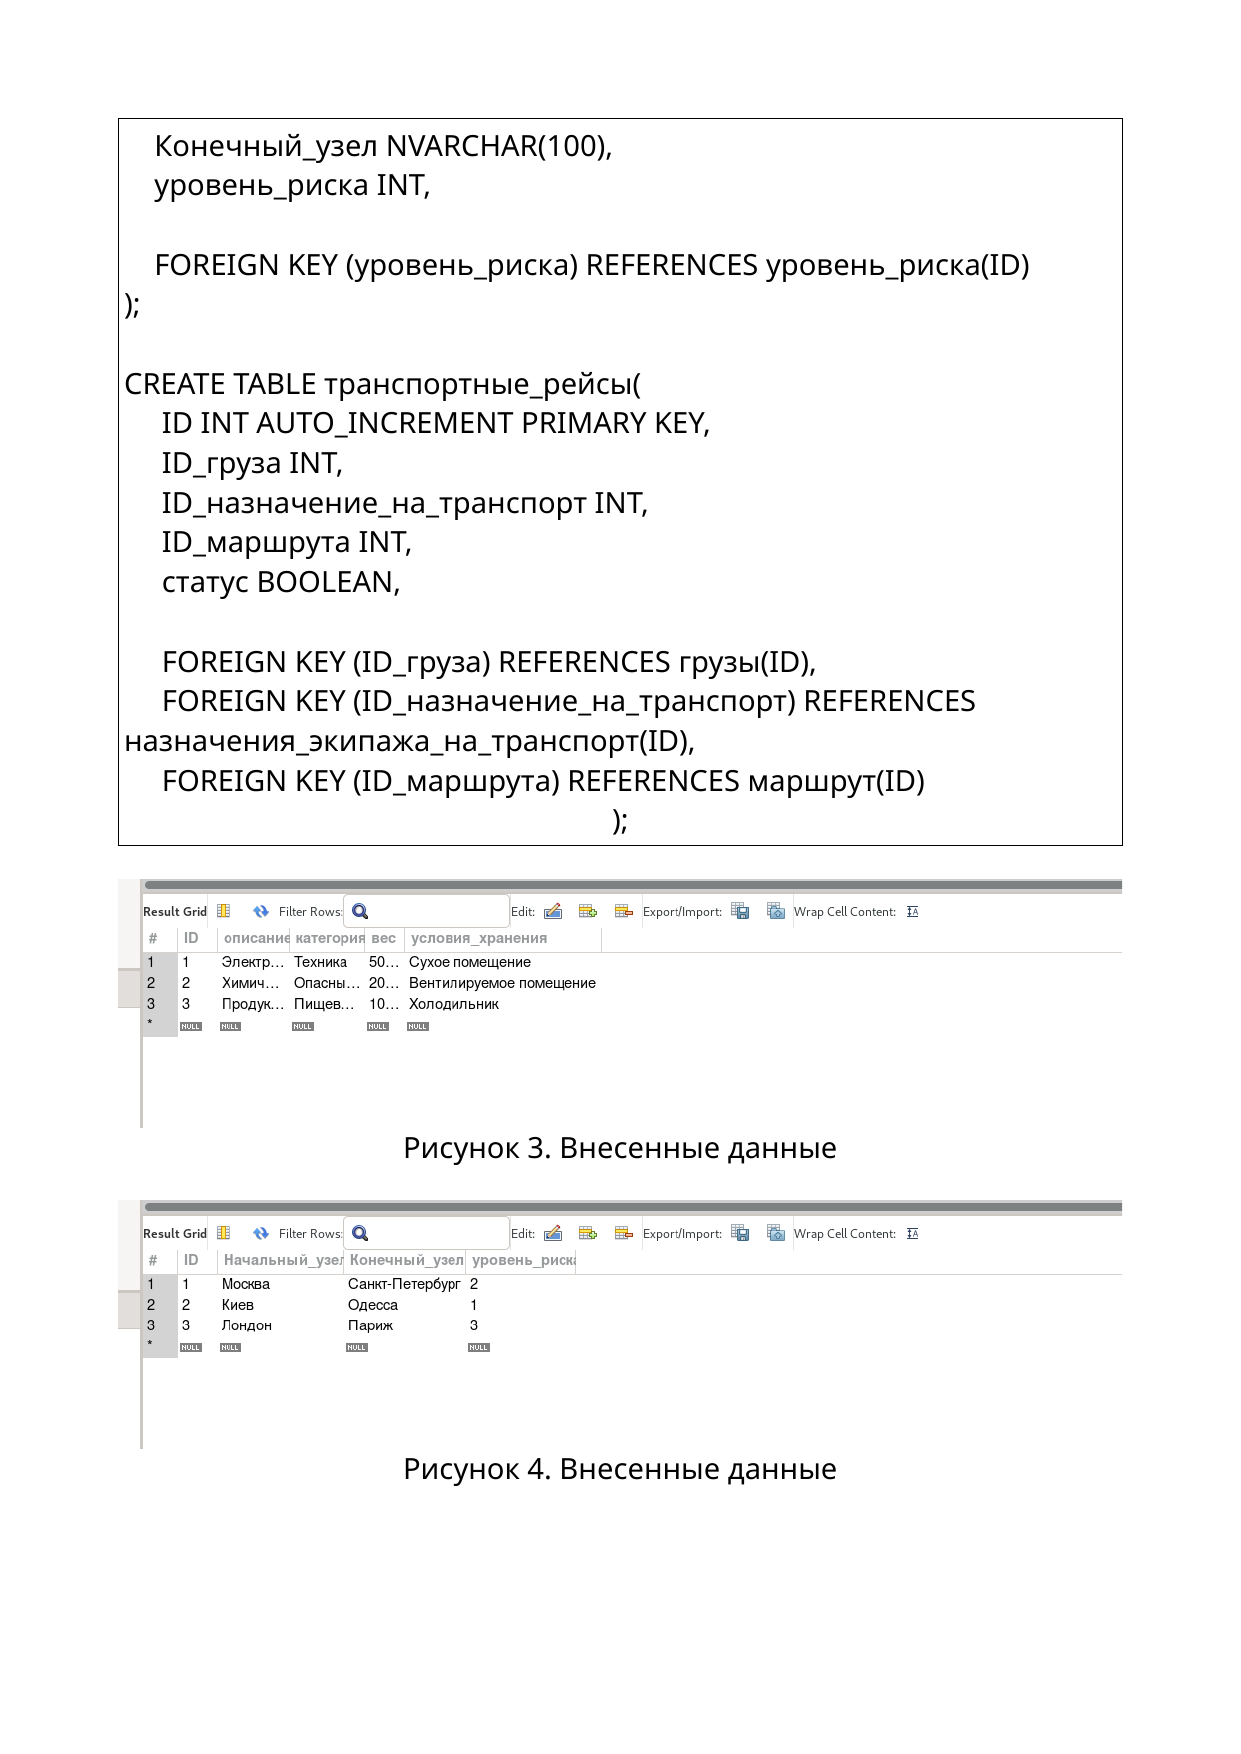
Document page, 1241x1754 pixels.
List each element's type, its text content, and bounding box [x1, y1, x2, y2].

table_header Конечный_узел NVARCHAR(100), уровень_риска INT, FOREIGN KEY (уровень_риска) REFERENCES уровень_риска(ID) ); CREATE TABLE транспортные_рейсы( ID INT AUTO_INCREMENT PRIMARY KEY, ID_груза INT, ID_назначение_на_транспорт INT, ID_маршрута INT, статус BOOLEAN, FOREIGN KEY (ID_груза) REFERENCES грузы(ID), FOREIGN KEY (ID_назначение_на_транспорт) REFERENCES назначения_экипажа_на_транспорт(ID), FOREIGN KEY (ID_маршрута) REFERENCES маршрут(ID) ); [119, 119, 1122, 845]
text Рисунок 3. Внесенные данные [118, 1128, 1122, 1167]
picture [118, 879, 1123, 1128]
picture [118, 1200, 1123, 1449]
text Рисунок 4. Внесенные данные [118, 1449, 1122, 1488]
